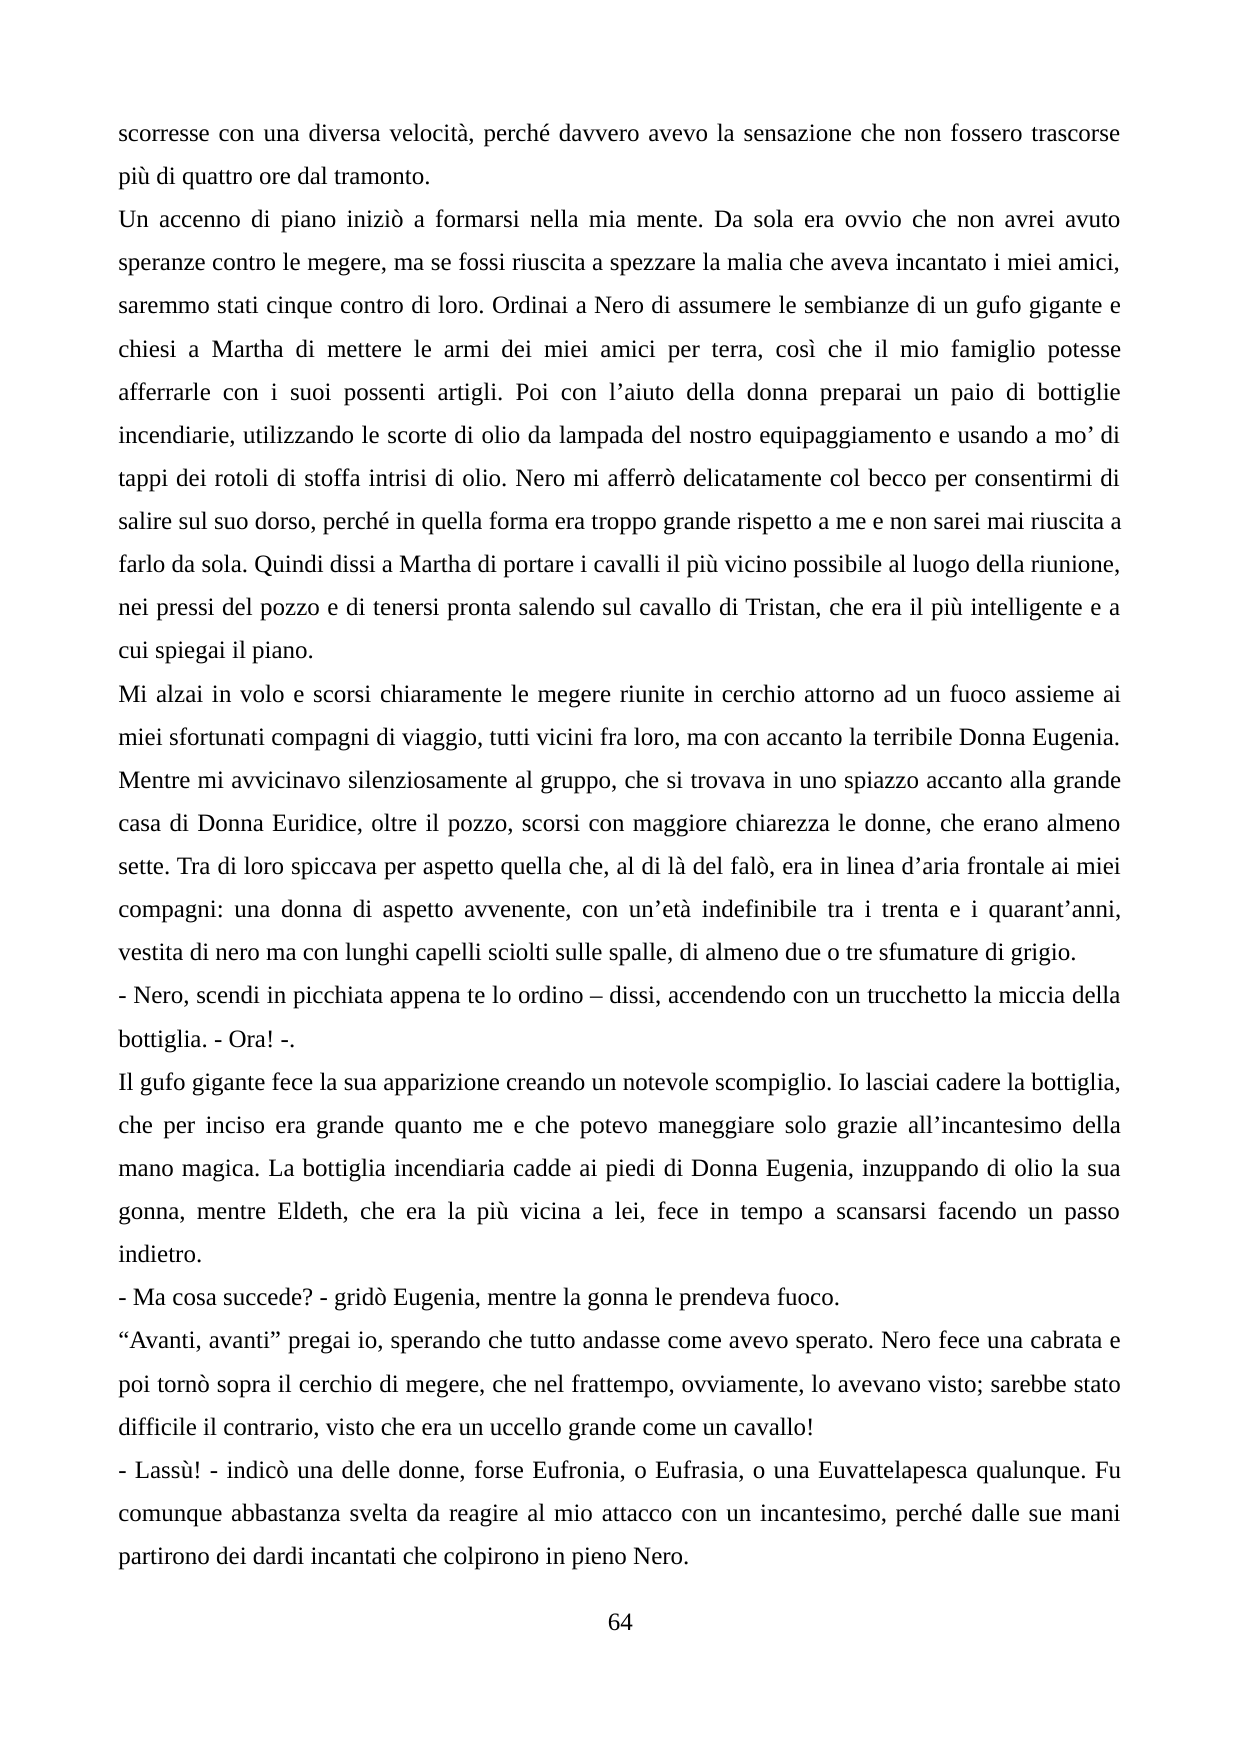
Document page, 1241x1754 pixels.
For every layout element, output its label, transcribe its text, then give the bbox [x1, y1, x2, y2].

text - Nero, scendi in picchiata appena te lo ordino – dissi, accendendo con un trucchetto la miccia della bottiglia. - Ora! -. [118, 981, 1122, 1052]
text scorresse con una diversa velocità, perché davvero avevo la sensazione che non fossero trascorse più di quattro ore dal tramonto. [118, 118, 1122, 190]
text - Ma cosa succede? - gridò Eugenia, mentre la gonna le prendeva fuoco. [118, 1282, 1122, 1311]
text Il gufo gigante fece la sua apparizione creando un notevole scompiglio. Io lasciai cadere la bottiglia, che per inciso era grande quanto me e che potevo maneggiare solo grazie all’incantesimo della mano magica. La bottiglia incendiaria cadde ai piedi di Donna Eugenia, inzuppando di olio la sua gonna, mentre Eldeth, che era la più vicina a lei, fece in tempo a scansarsi facendo un passo indietro. [118, 1067, 1122, 1268]
text - Lassù! - indicò una delle donne, forse Eufronia, o Eufrasia, o una Euvattelapesca qualunque. Fu comunque abbastanza svelta da reagire al mio attacco con un incantesimo, perché dalle sue mani partirono dei dardi incantati che colpirono in pieno Nero. [118, 1455, 1122, 1570]
text “Avanti, avanti” pregai io, sperando che tutto andasse come avevo sperato. Nero fece una cabrata e poi tornò sopra il cerchio di megere, che nel frattempo, ovviamente, lo avevano visto; sarebbe stato difficile il contrario, visto che era un uccello grande come un cavallo! [118, 1326, 1122, 1441]
text Mi alzai in volo e scorsi chiaramente le megere riunite in cerchio attorno ad un fuoco assieme ai miei sfortunati compagni di viaggio, tutti vicini fra loro, ma con accanto la terribile Donna Eugenia. Mentre mi avvicinavo silenziosamente al gruppo, che si trovava in uno spiazzo accanto alla grande casa di Donna Euridice, oltre il pozzo, scorsi con maggiore chiarezza le donne, che erano almeno sette. Tra di loro spiccava per aspetto quella che, al di là del falò, era in linea d’aria frontale ai miei compagni: una donna di aspetto avvenente, con un’età indefinibile tra i trenta e i quarant’anni, vestita di nero ma con lunghi capelli sciolti sulle spalle, di almeno due o tre sfumature di grigio. [118, 679, 1122, 966]
text Un accenno di piano iniziò a formarsi nella mia mente. Da sola era ovvio che non avrei avuto speranze contro le megere, ma se fossi riuscita a spezzare la malia che aveva incantato i miei amici, saremmo stati cinque contro di loro. Ordinai a Nero di assumere le sembianze di un gufo gigante e chiesi a Martha di mettere le armi dei miei amici per terra, così che il mio famiglio potesse afferrarle con i suoi possenti artigli. Poi con l’aiuto della donna preparai un paio di bottiglie incendiarie, utilizzando le scorte di olio da lampada del nostro equipaggiamento e usando a mo’ di tappi dei rotoli di stoffa intrisi di olio. Nero mi afferrò delicatamente col becco per consentirmi di salire sul suo dorso, perché in quella forma era troppo grande rispetto a me e non sarei mai riuscita a farlo da sola. Quindi dissi a Martha di portare i cavalli il più vicino possibile al luogo della riunione, nei pressi del pozzo e di tenersi pronta salendo sul cavallo di Tristan, che era il più intelligente e a cui spiegai il piano. [118, 204, 1122, 664]
